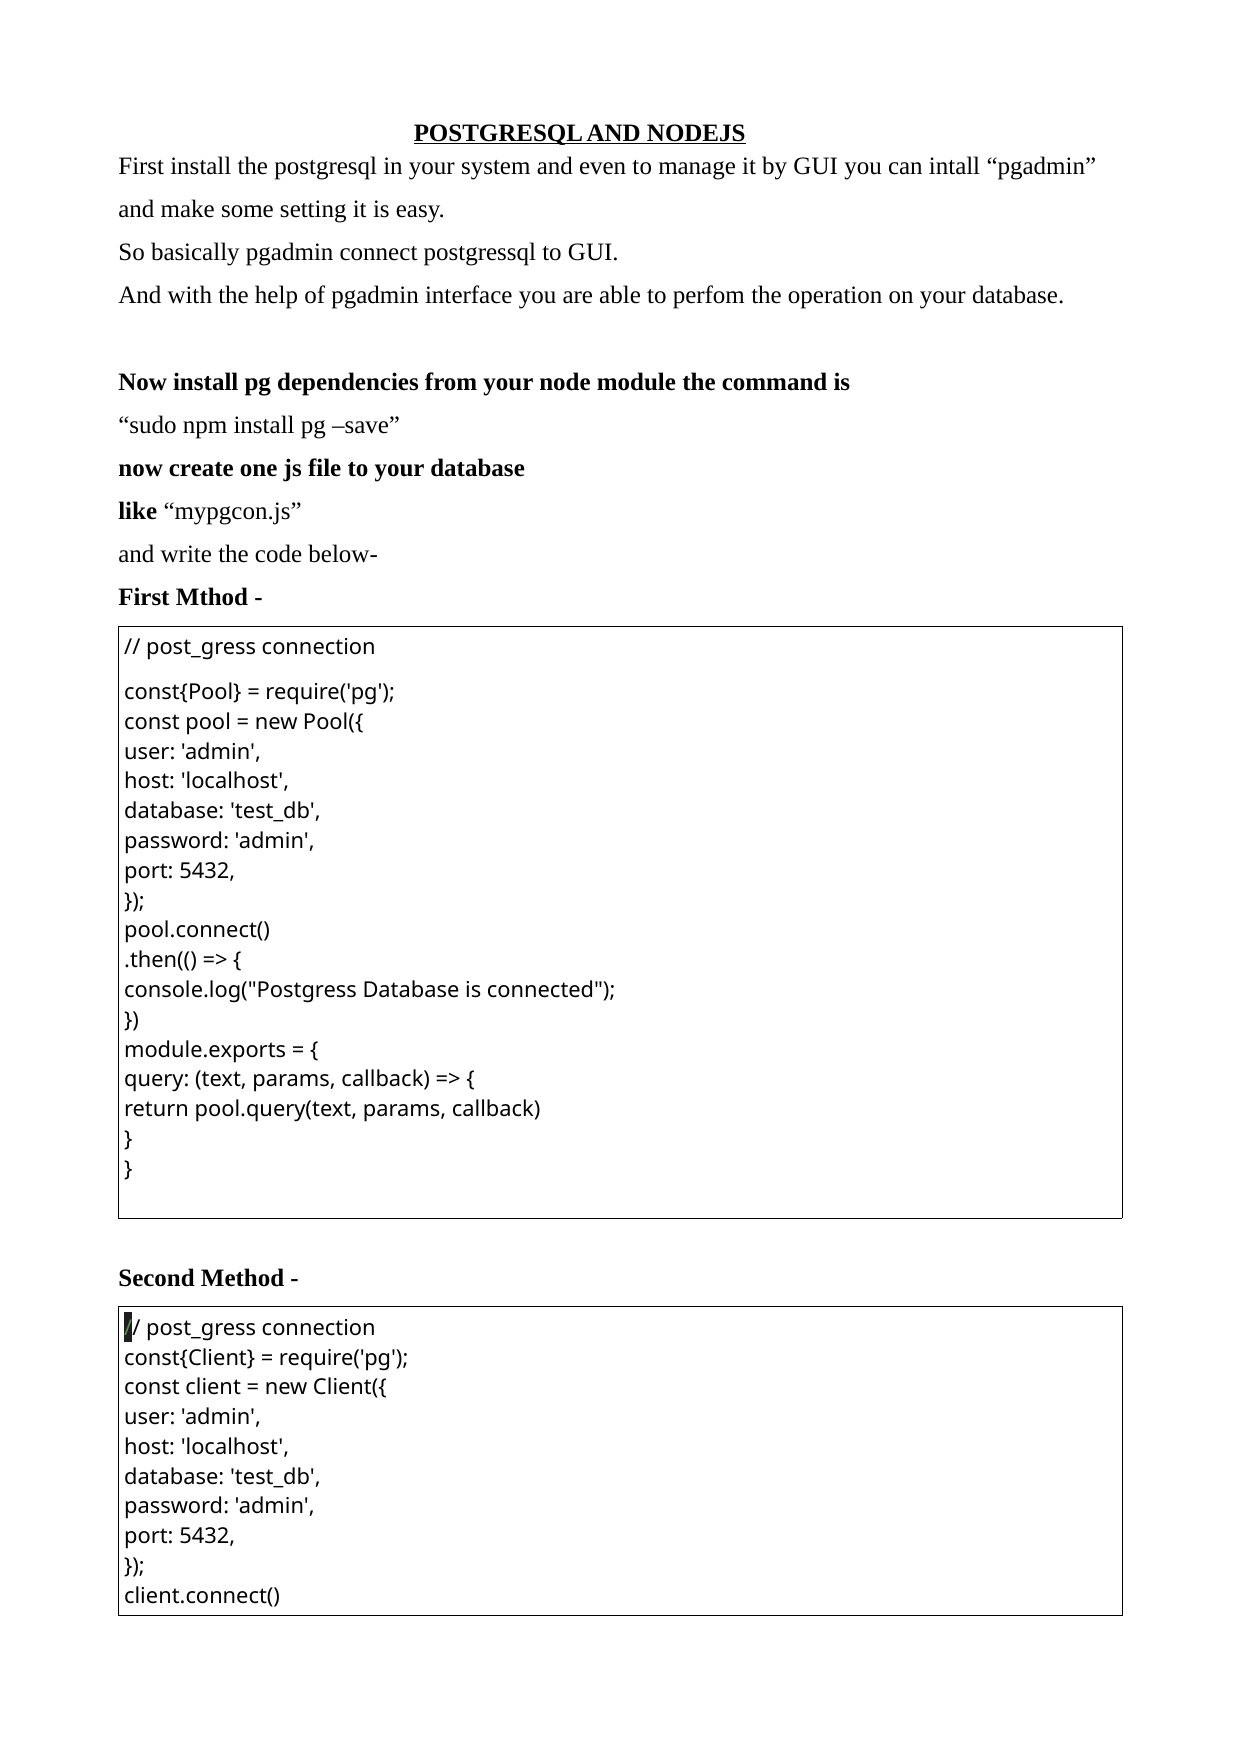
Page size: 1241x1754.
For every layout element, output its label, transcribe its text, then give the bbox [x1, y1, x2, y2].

text like “mypgcon.js” [118, 496, 1122, 525]
text and make some setting it is easy. [118, 194, 1122, 223]
text So basically pgadmin connect postgressql to GUI. [118, 237, 1122, 266]
text First Mthod - [118, 582, 1122, 611]
text And with the help of pgadmin interface you are able to perfom the operation on your database. [118, 281, 1122, 309]
text now create one js file to your database [118, 453, 1122, 482]
text Second Method - [118, 1263, 1122, 1292]
text POSTGRESQL AND NODEJS [118, 118, 1122, 147]
table_header // post_gress connection const{Client} = require('pg'); const client = new Client({ user: 'admin', host: 'localhost', database: 'test_db', password: 'admin', port: 5432, }); client.connect() [119, 1307, 1122, 1615]
text First install the postgresql in your system and even to manage it by GUI you can intall “pgadmin” [118, 151, 1122, 180]
text “sudo npm install pg –save” [118, 410, 1122, 439]
text and write the code below- [118, 539, 1122, 568]
text Now install pg dependencies from your node module the command is [118, 367, 1122, 396]
table_header // post_gress connection const{Pool} = require('pg'); const pool = new Pool({ user: 'admin', host: 'localhost', database: 'test_db', password: 'admin', port: 5432, }); pool.connect() .then(() => { console.log("Postgress Database is connected"); }) module.exports = { query: (text, params, callback) => { return pool.query(text, params, callback) } } [119, 627, 1122, 1218]
